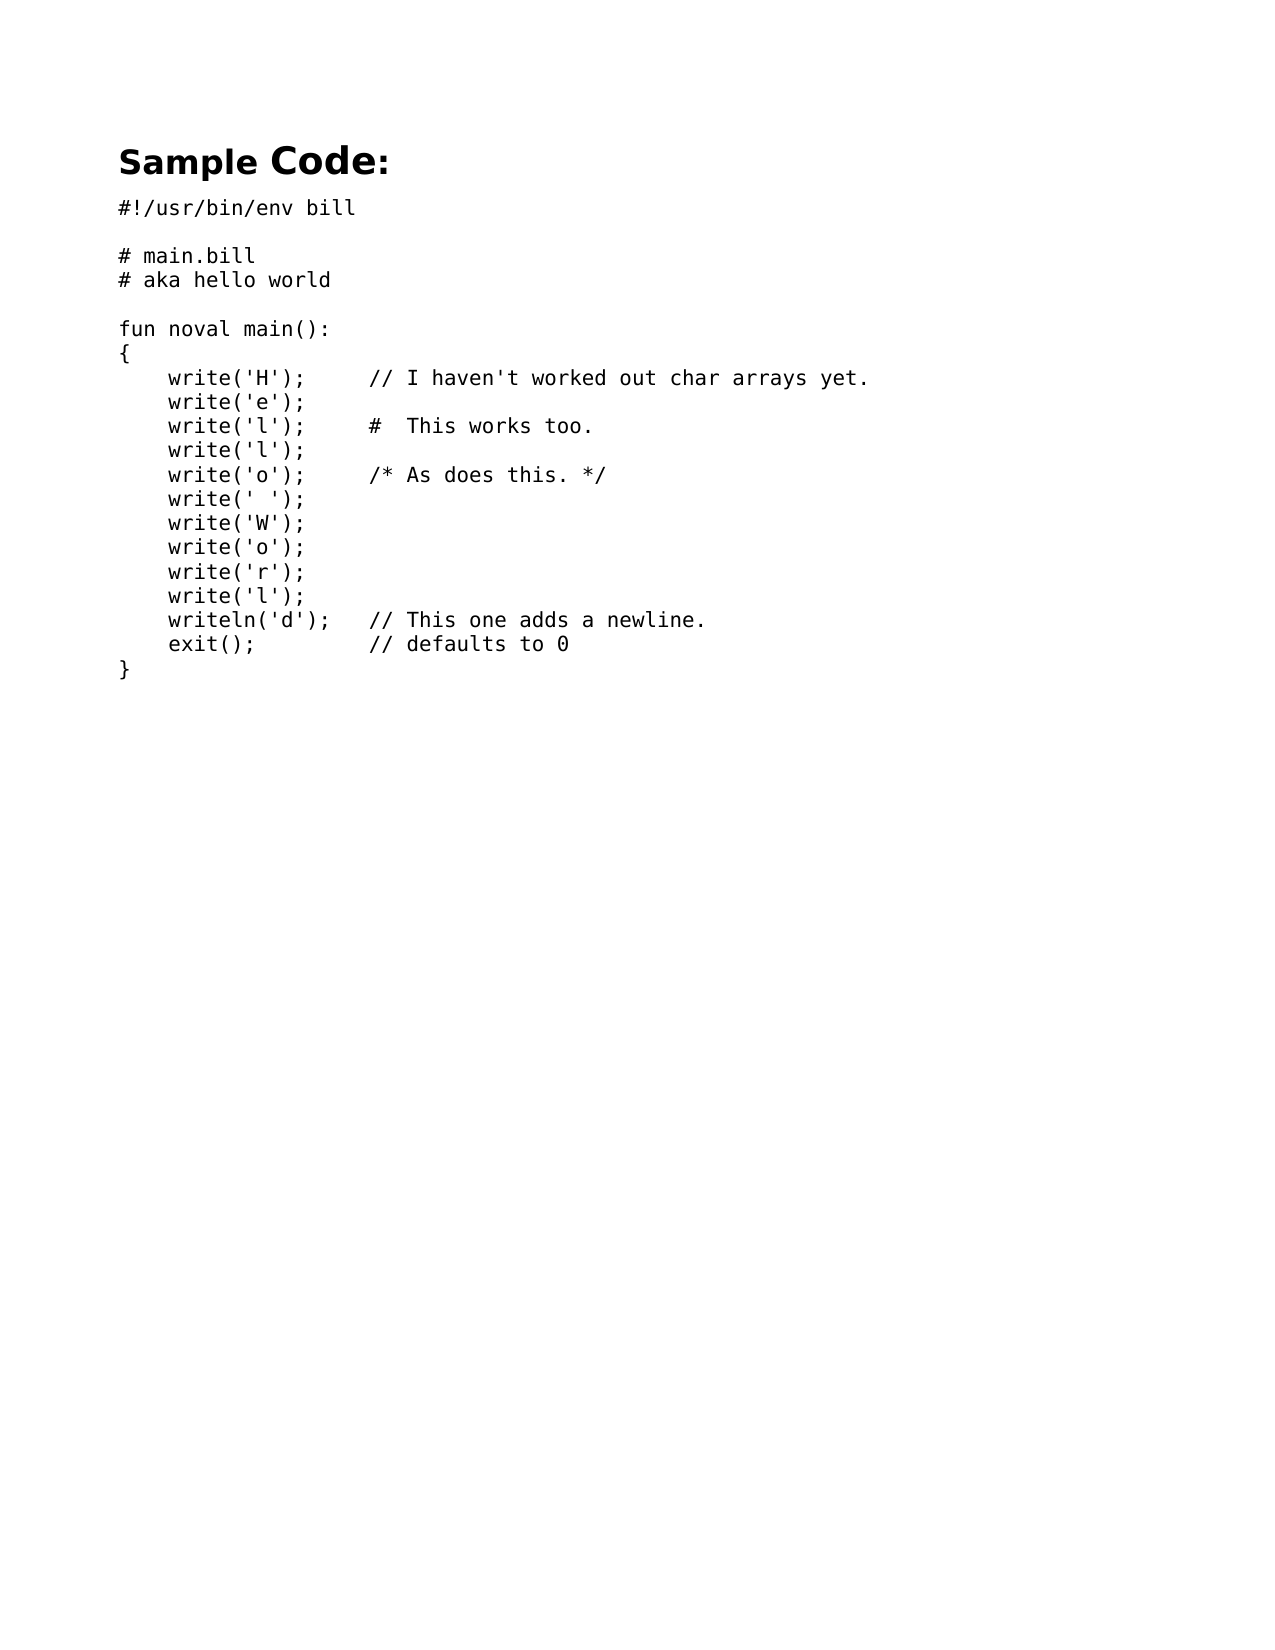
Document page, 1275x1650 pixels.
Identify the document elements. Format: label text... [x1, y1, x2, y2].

text write('H'); // I haven't worked out char arrays yet. [118, 366, 1157, 390]
text } [118, 657, 1157, 681]
text write('l'); [118, 584, 1157, 608]
text write('l'); [118, 438, 1157, 463]
text write('l'); # This works too. [118, 414, 1157, 438]
text # aka hello world [118, 268, 1157, 293]
text writeln('d'); // This one adds a newline. [118, 608, 1157, 632]
text write('o'); [118, 535, 1157, 560]
text write('e'); [118, 390, 1157, 414]
text write('r'); [118, 560, 1157, 584]
text write(' '); [118, 487, 1157, 511]
text { [118, 341, 1157, 366]
text # main.bill [118, 244, 1157, 268]
text #!/usr/bin/env bill [118, 196, 1157, 220]
text write('o'); /* As does this. */ [118, 463, 1157, 487]
subtitle Sample Code: [118, 139, 1157, 183]
text exit(); // defaults to 0 [118, 632, 1157, 657]
text fun noval main(): [118, 317, 1157, 341]
text write('W'); [118, 511, 1157, 535]
